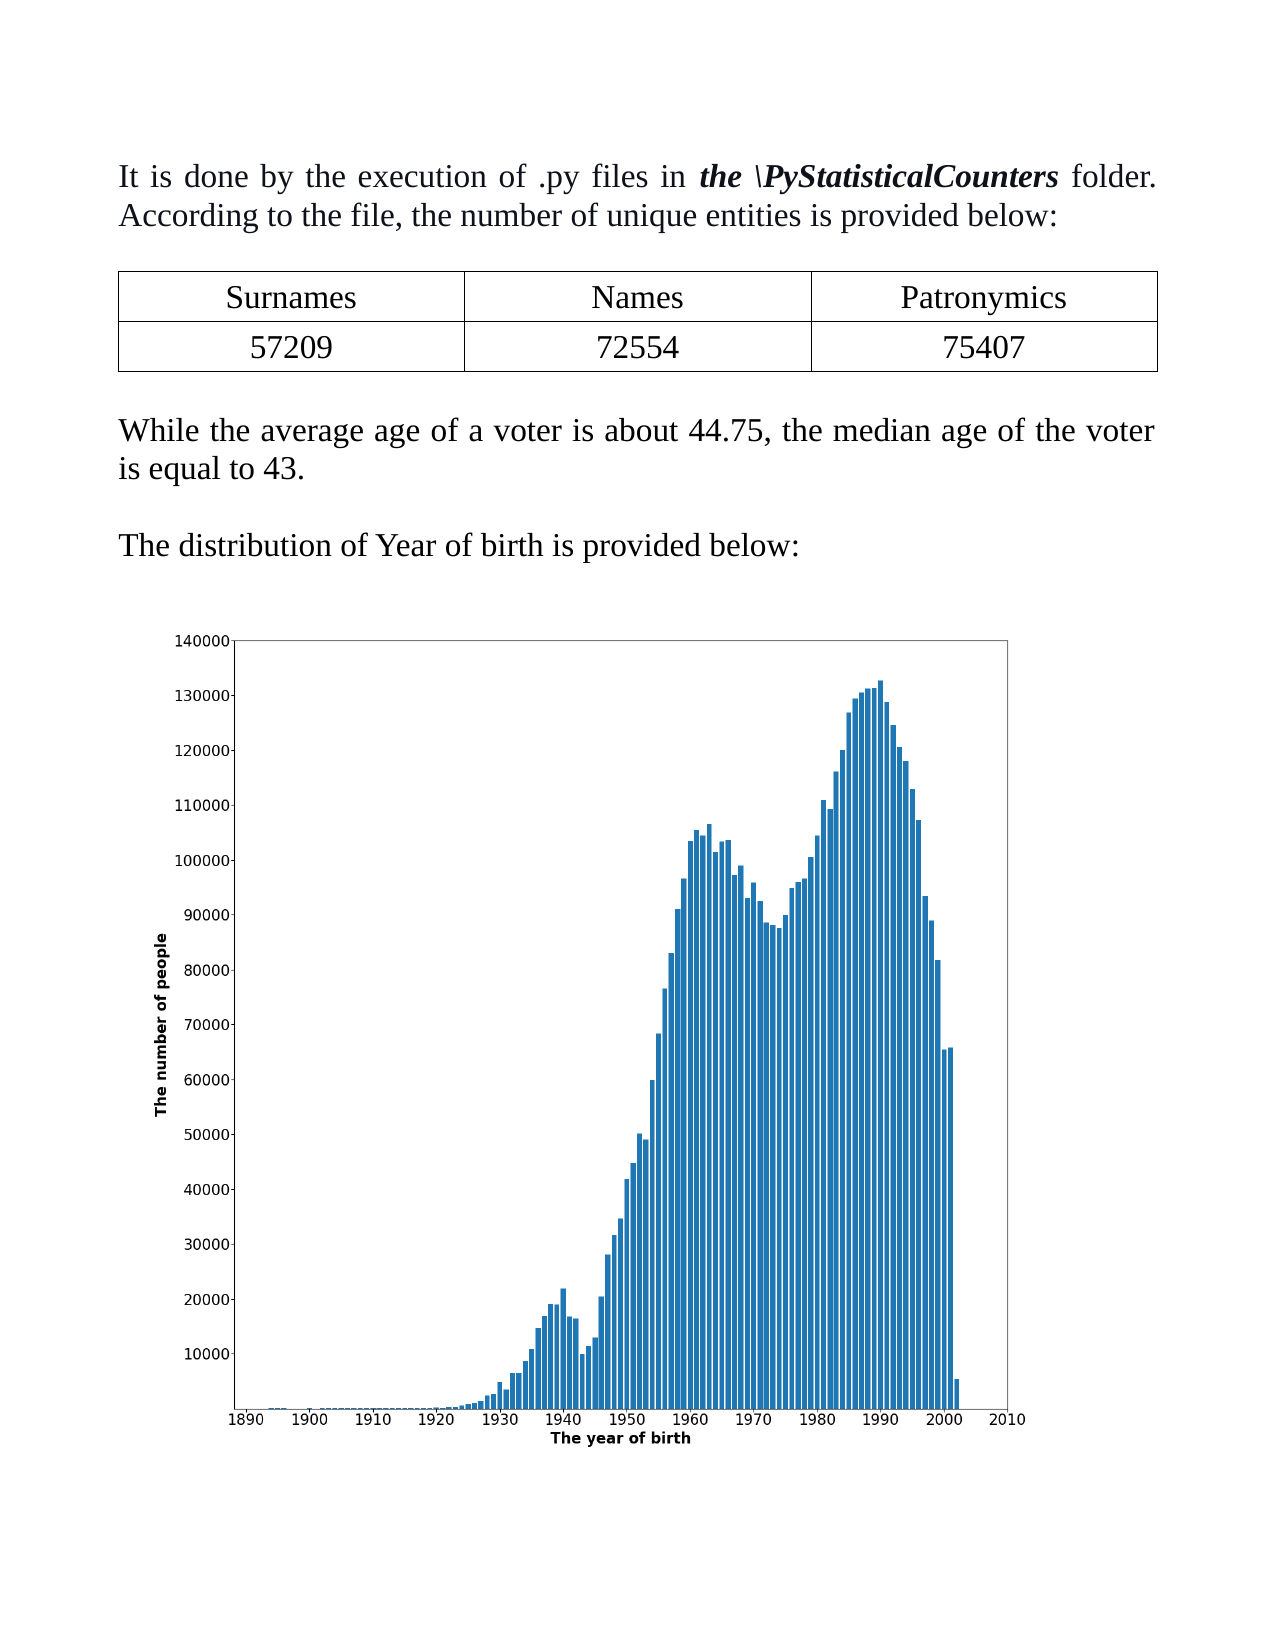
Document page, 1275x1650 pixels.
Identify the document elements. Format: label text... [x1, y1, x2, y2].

table_cell 75407 [812, 322, 1157, 371]
table_cell 72554 [465, 322, 811, 371]
text It is done by the execution of .py files in the \PyStatisticalCounters folder. According to the file, the number of unique entities is provided below: [118, 156, 1157, 233]
table_cell 57209 [119, 322, 464, 371]
table_header Names [465, 272, 811, 321]
text The distribution of Year of birth is provided below: [118, 525, 1157, 563]
picture [118, 563, 1123, 1485]
table_header Patronymics [812, 272, 1157, 321]
text While the average age of a voter is about 44.75, the median age of the voter is equal to 43. [118, 410, 1157, 487]
table_header Surnames [119, 272, 464, 321]
